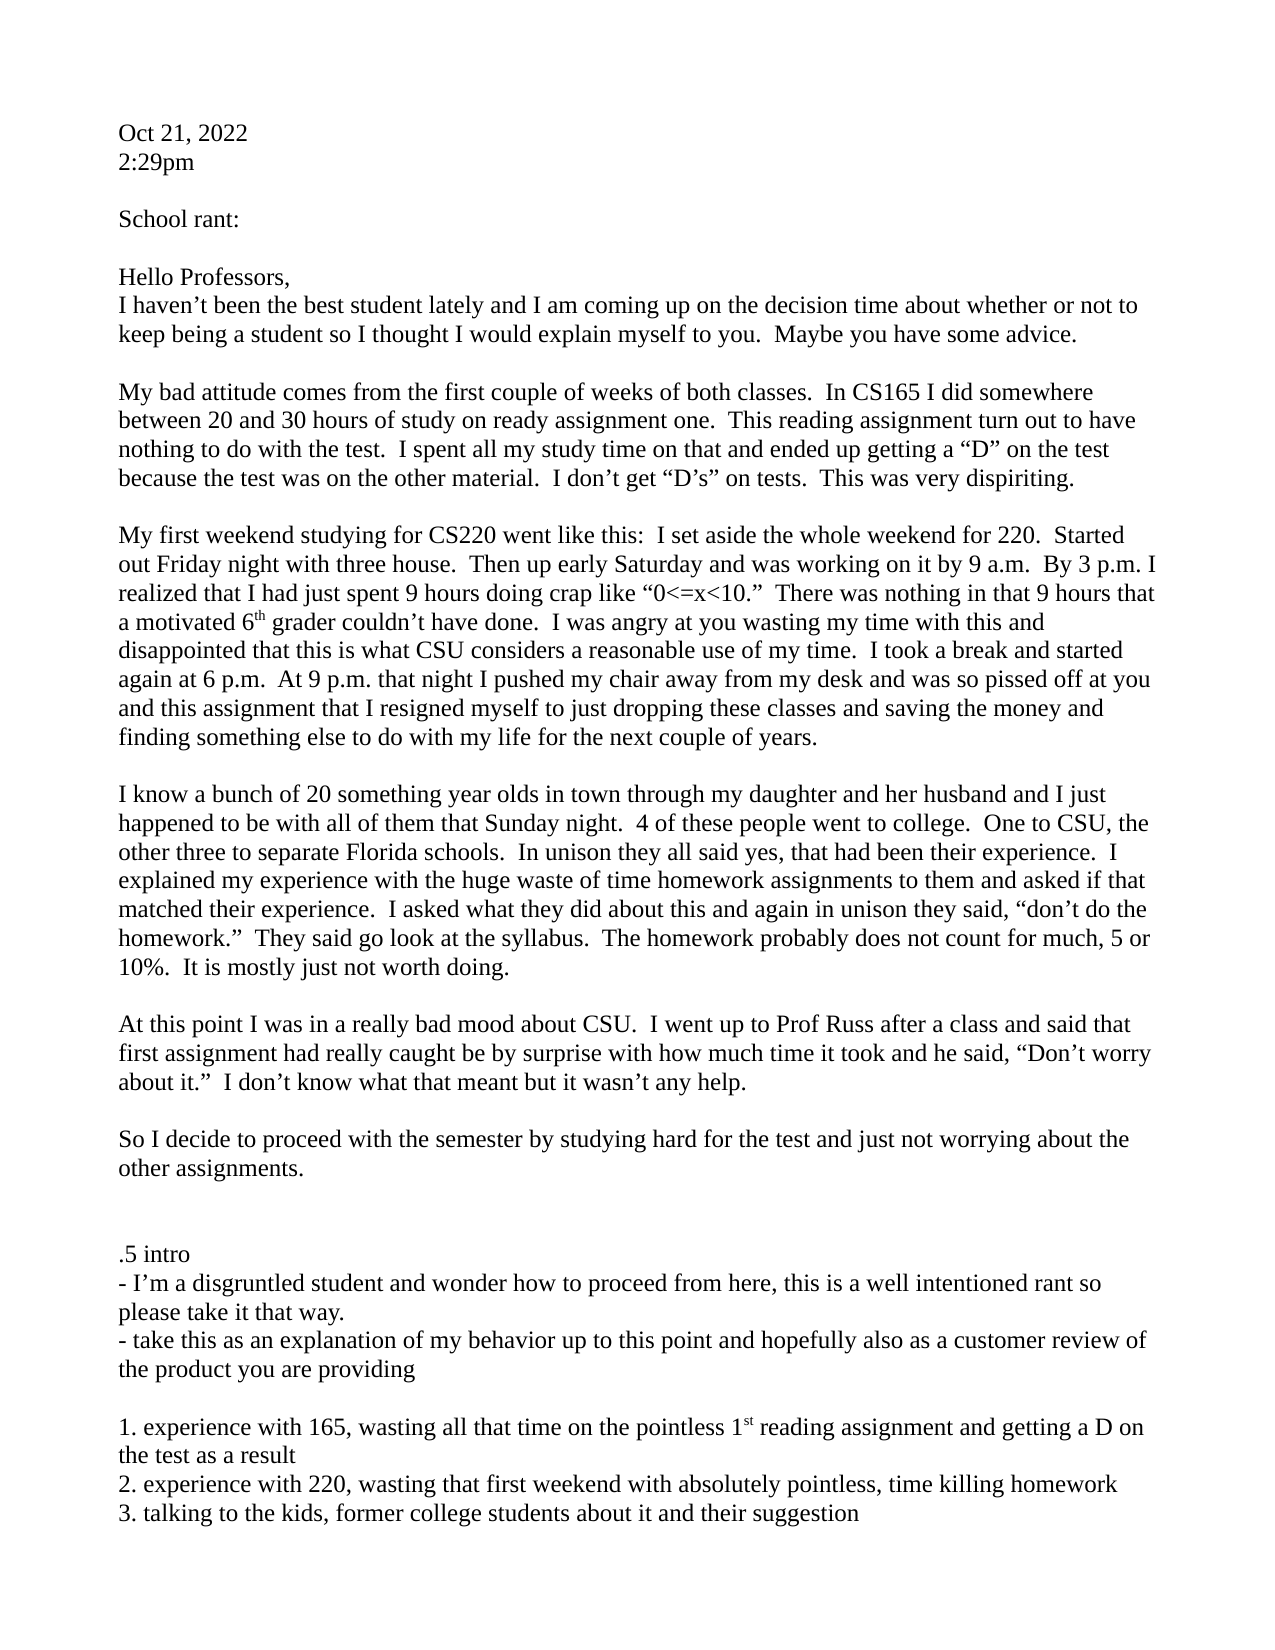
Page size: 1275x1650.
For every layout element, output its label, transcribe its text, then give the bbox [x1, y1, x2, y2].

text - I’m a disgruntled student and wonder how to proceed from here, this is a well intentioned rant so please take it that way. [118, 1268, 1157, 1326]
text Hello Professors, [118, 262, 1157, 291]
text 2. experience with 220, wasting that first weekend with absolutely pointless, time killing homework [118, 1469, 1157, 1498]
text I haven’t been the best student lately and I am coming up on the decision time about whether or not to keep being a student so I thought I would explain myself to you. Maybe you have some advice. [118, 291, 1157, 348]
text So I decide to proceed with the semester by studying hard for the test and just not worrying about the other assignments. [118, 1124, 1157, 1182]
text 1. experience with 165, wasting all that time on the pointless 1st reading assignment and getting a D on the test as a result [118, 1412, 1157, 1469]
text 3. talking to the kids, former college students about it and their suggestion [118, 1498, 1157, 1527]
text At this point I was in a really bad mood about CSU. I went up to Prof Russ after a class and said that first assignment had really caught be by surprise with how much time it took and he said, “Don’t worry about it.” I don’t know what that meant but it wasn’t any help. [118, 1009, 1157, 1096]
text 2:29pm [118, 147, 1157, 176]
text School rant: [118, 204, 1157, 233]
text My first weekend studying for CS220 went like this: I set aside the whole weekend for 220. Started out Friday night with three house. Then up early Saturday and was working on it by 9 a.m. By 3 p.m. I realized that I had just spent 9 hours doing crap like “0<=x<10.” There was nothing in that 9 hours that a motivated 6th grader couldn’t have done. I was angry at you wasting my time with this and disappointed that this is what CSU considers a reasonable use of my time. I took a break and started again at 6 p.m. At 9 p.m. that night I pushed my chair away from my desk and was so pissed off at you and this assignment that I resigned myself to just dropping these classes and saving the money and finding something else to do with my life for the next couple of years. [118, 521, 1157, 751]
text .5 intro [118, 1239, 1157, 1268]
text I know a bunch of 20 something year olds in town through my daughter and her husband and I just happened to be with all of them that Sunday night. 4 of these people went to college. One to CSU, the other three to separate Florida schools. In unison they all said yes, that had been their experience. I explained my experience with the huge waste of time homework assignments to them and asked if that matched their experience. I asked what they did about this and again in unison they said, “don’t do the homework.” They said go look at the syllabus. The homework probably does not count for much, 5 or 10%. It is mostly just not worth doing. [118, 779, 1157, 981]
text My bad attitude comes from the first couple of weeks of both classes. In CS165 I did somewhere between 20 and 30 hours of study on ready assignment one. This reading assignment turn out to have nothing to do with the test. I spent all my study time on that and ended up getting a “D” on the test because the test was on the other material. I don’t get “D’s” on tests. This was very dispiriting. [118, 377, 1157, 492]
text - take this as an explanation of my behavior up to this point and hopefully also as a customer review of the product you are providing [118, 1326, 1157, 1383]
text Oct 21, 2022 [118, 118, 1157, 147]
